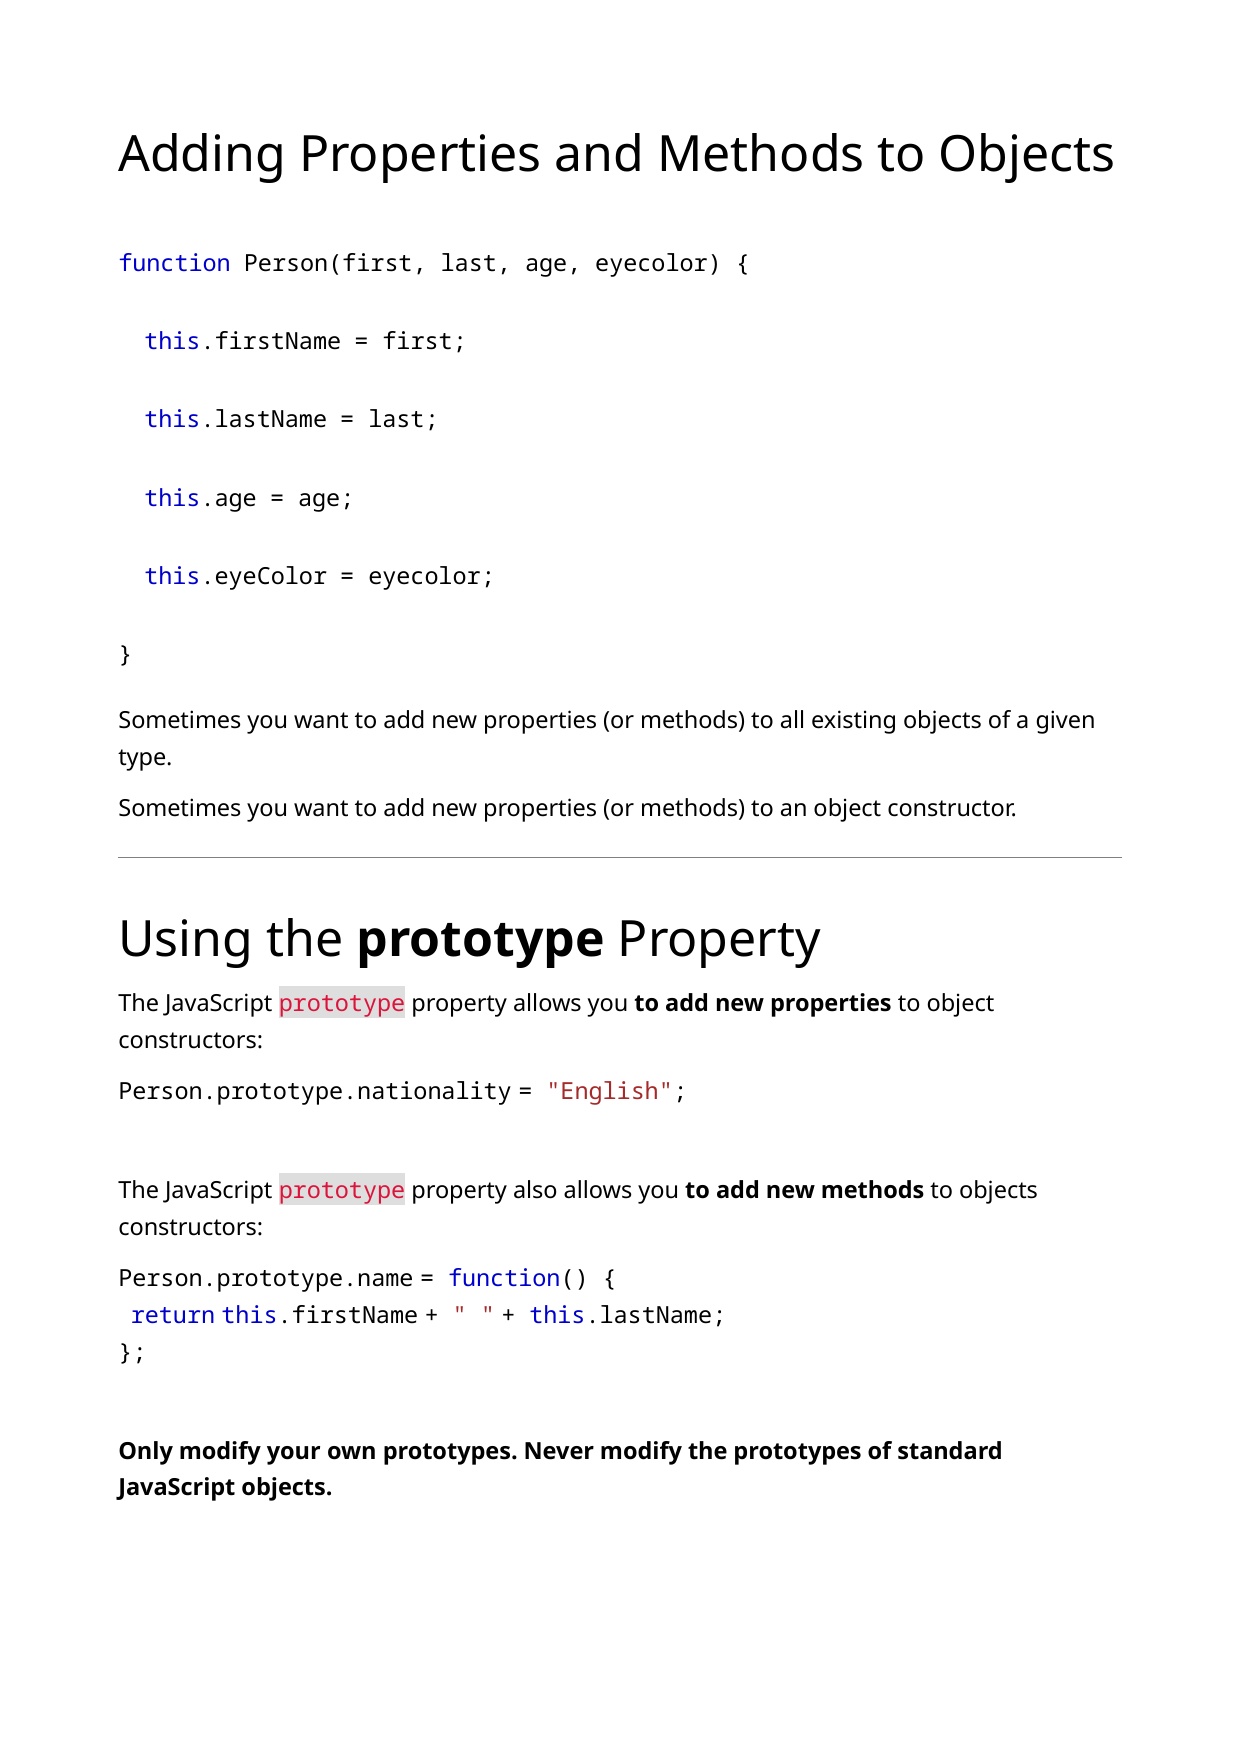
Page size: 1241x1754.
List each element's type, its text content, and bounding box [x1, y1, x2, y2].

subtitle Adding Properties and Methods to Objects [118, 118, 1122, 186]
text Person.prototype.name = function() { return this.firstName + " " + this.lastName; }; [118, 1261, 1122, 1367]
text Sometimes you want to add new properties (or methods) to all existing objects of a given type. [118, 703, 1122, 772]
text Person.prototype.nationality = "English"; [118, 1074, 1122, 1106]
text The JavaScript prototype property also allows you to add new methods to objects constructors: [118, 1173, 1122, 1242]
subtitle Using the prototype Property [118, 902, 1122, 971]
text Sometimes you want to add new properties (or methods) to an object constructor. [118, 791, 1122, 823]
text function Person(first, last, age, eyecolor) { this.firstName = first; this.lastName = last; this.age = age; this.eyeColor = eyecolor; } [118, 217, 1122, 677]
text The JavaScript prototype property allows you to add new properties to object constructors: [118, 986, 1122, 1055]
text Only modify your own prototypes. Never modify the prototypes of standard JavaScript objects. [118, 1434, 1122, 1503]
